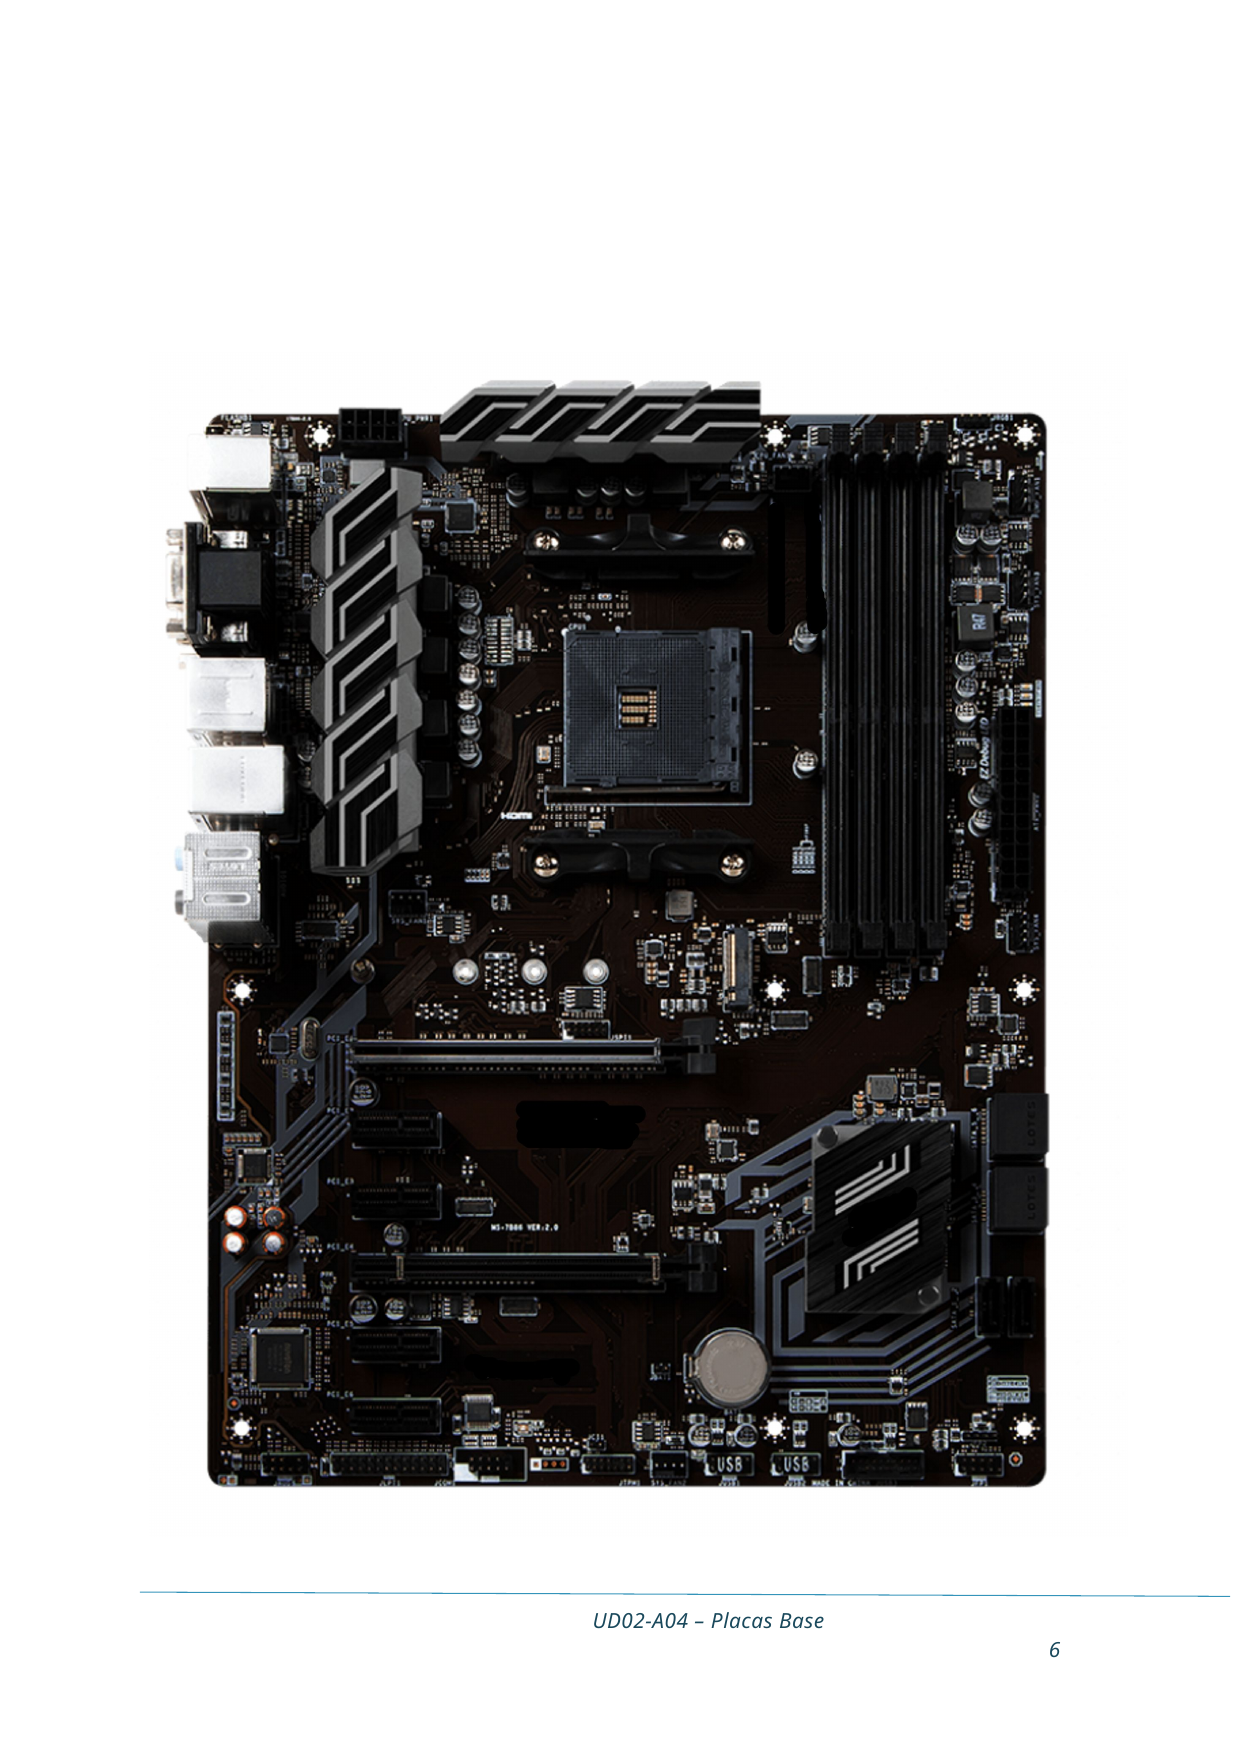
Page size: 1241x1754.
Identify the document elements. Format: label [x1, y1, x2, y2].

picture [148, 352, 1128, 1537]
